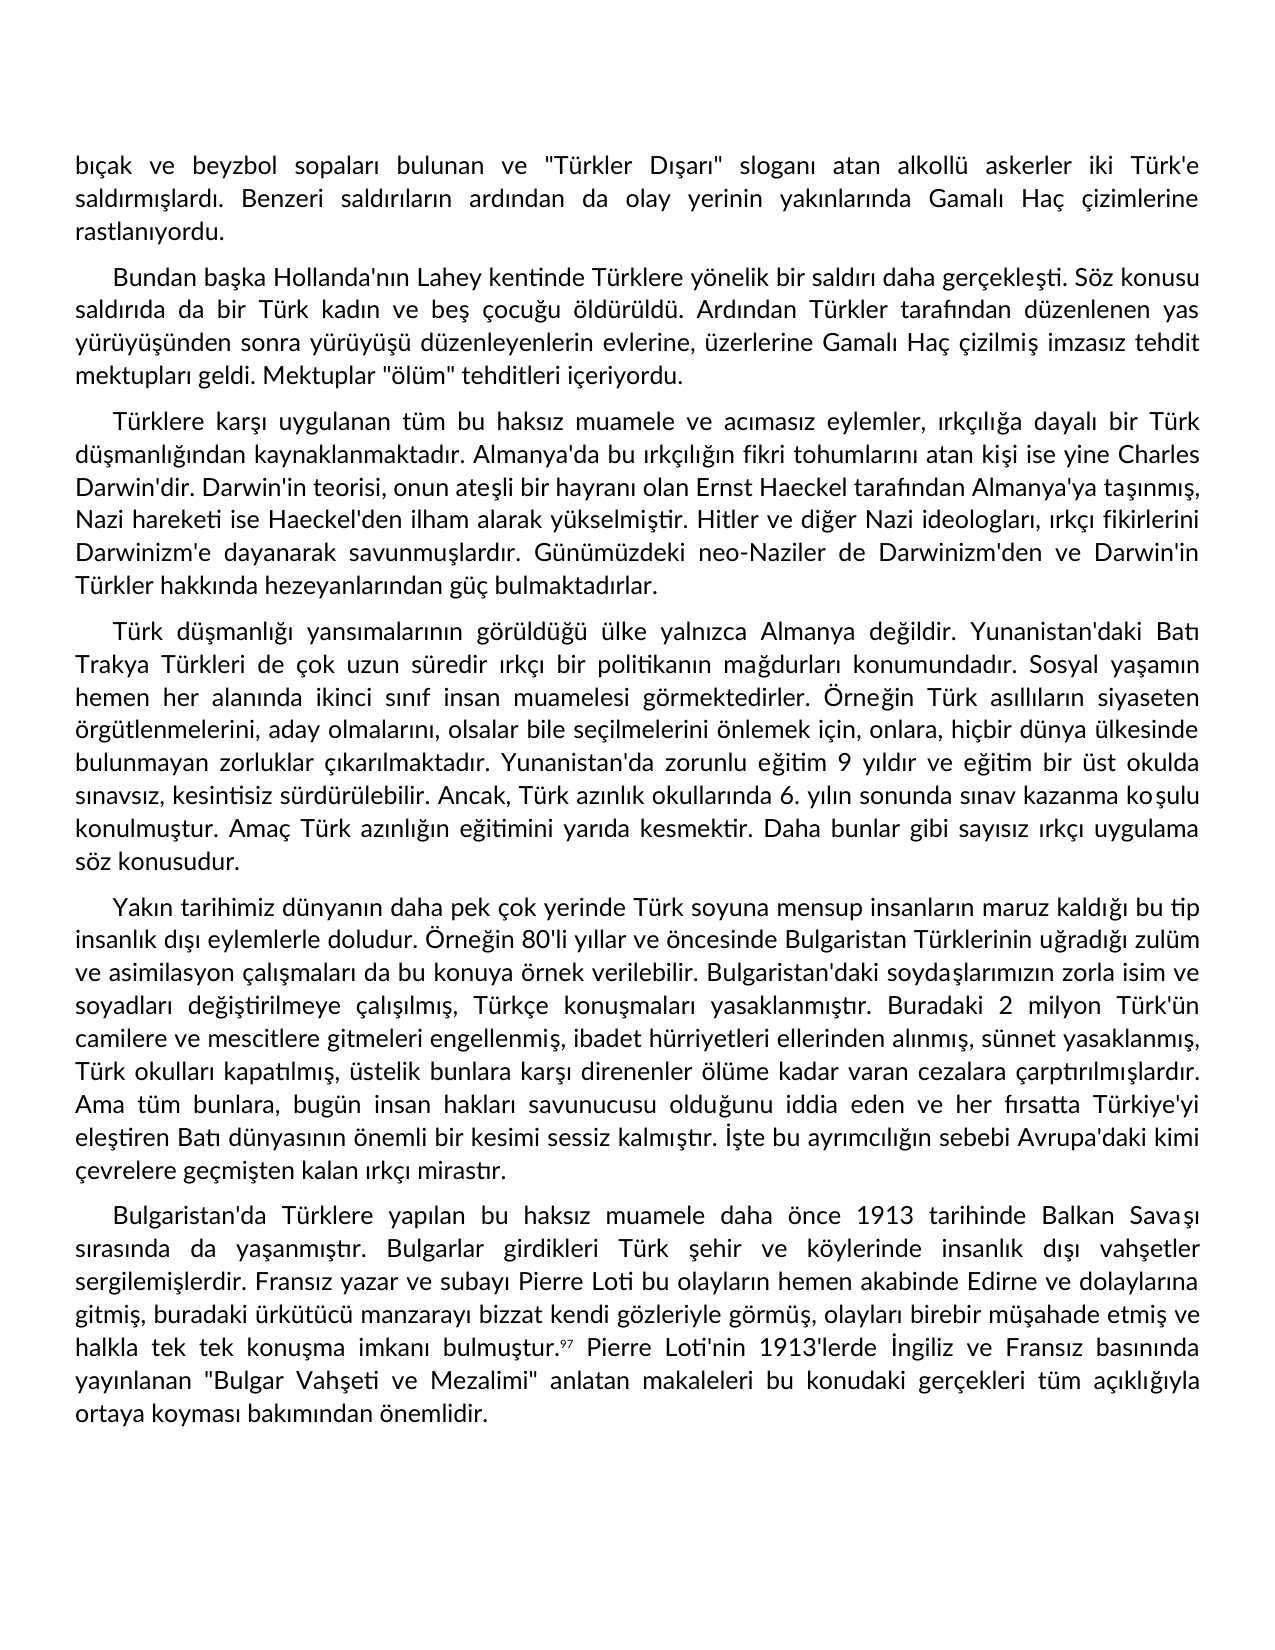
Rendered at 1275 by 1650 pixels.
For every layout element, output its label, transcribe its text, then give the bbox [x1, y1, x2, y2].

text bıçak ve beyzbol sopaları bulunan ve "Türkler Dışarı" sloganı atan alkollü askerler iki Türk'e saldırmışlardı. Benzeri saldırıların ardından da olay yerinin yakınlarında Gamalı Haç çizimlerine rastlanıyordu. [75, 150, 1200, 246]
text Bundan başka Hollanda'nın Lahey kentinde Türklere yönelik bir saldırı daha gerçekleşti. Söz konusu saldırıda da bir Türk kadın ve beş çocuğu öldürüldü. Ardından Türkler tarafından düzenlenen yas yürüyüşünden sonra yürüyüşü düzenleyenlerin evlerine, üzerlerine Gamalı Haç çizilmiş imzasız tehdit mektupları geldi. Mektuplar "ölüm" tehditleri içeriyordu. [75, 261, 1200, 390]
text Türk düşmanlığı yansımalarının görüldüğü ülke yalnızca Almanya değildir. Yunanistan'daki Batı Trakya Türkleri de çok uzun süredir ırkçı bir politikanın mağdurları konumundadır. Sosyal yaşamın hemen her alanında ikinci sınıf insan muamelesi görmektedirler. Örneğin Türk asıllıların siyaseten örgütlenmelerini, aday olmalarını, olsalar bile seçilmelerini önlemek için, onlara, hiçbir dünya ülkesinde bulunmayan zorluklar çıkarılmaktadır. Yunanistan'da zorunlu eğitim 9 yıldır ve eğitim bir üst okulda sınavsız, kesintisiz sürdürülebilir. Ancak, Türk azınlık okullarında 6. yılın sonunda sınav kazanma koşulu konulmuştur. Amaç Türk azınlığın eğitimini yarıda kesmektir. Daha bunlar gibi sayısız ırkçı uygulama söz konusudur. [75, 615, 1200, 876]
text Türklere karşı uygulanan tüm bu haksız muamele ve acımasız eylemler, ırkçılığa dayalı bir Türk düşmanlığından kaynaklanmaktadır. Almanya'da bu ırkçılığın fikri tohumlarını atan kişi ise yine Charles Darwin'dir. Darwin'in teorisi, onun ateşli bir hayranı olan Ernst Haeckel tarafından Almanya'ya taşınmış, Nazi hareketi ise Haeckel'den ilham alarak yükselmiştir. Hitler ve diğer Nazi ideologları, ırkçı fikirlerini Darwinizm'e dayanarak savunmuşlardır. Günümüzdeki neo-Naziler de Darwinizm'den ve Darwin'in Türkler hakkında hezeyanlarından güç bulmaktadırlar. [75, 405, 1200, 600]
text Bulgaristan'da Türklere yapılan bu haksız muamele daha önce 1913 tarihinde Balkan Savaşı sırasında da yaşanmıştır. Bulgarlar girdikleri Türk şehir ve köylerinde insanlık dışı vahşetler sergilemişlerdir. Fransız yazar ve subayı Pierre Loti bu olayların hemen akabinde Edirne ve dolaylarına gitmiş, buradaki ürkütücü manzarayı bizzat kendi gözleriyle görmüş, olayları birebir müşahade etmiş ve halkla tek tek konuşma imkanı bulmuştur.97 Pierre Loti'nin 1913'lerde İngiliz ve Fransız basınında yayınlanan "Bulgar Vahşeti ve Mezalimi" anlatan makaleleri bu konudaki gerçekleri tüm açıklığıyla ortaya koyması bakımından önemlidir. [75, 1200, 1200, 1427]
text Yakın tarihimiz dünyanın daha pek çok yerinde Türk soyuna mensup insanların maruz kaldığı bu tip insanlık dışı eylemlerle doludur. Örneğin 80'li yıllar ve öncesinde Bulgaristan Türklerinin uğradığı zulüm ve asimilasyon çalışmaları da bu konuya örnek verilebilir. Bulgaristan'daki soydaşlarımızın zorla isim ve soyadları değiştirilmeye çalışılmış, Türkçe konuşmaları yasaklanmıştır. Buradaki 2 milyon Türk'ün camilere ve mescitlere gitmeleri engellenmiş, ibadet hürriyetleri ellerinden alınmış, sünnet yasaklanmış, Türk okulları kapatılmış, üstelik bunlara karşı direnenler ölüme kadar varan cezalara çarptırılmışlardır. Ama tüm bunlara, bugün insan hakları savunucusu olduğunu iddia eden ve her fırsatta Türkiye'yi eleştiren Batı dünyasının önemli bir kesimi sessiz kalmıştır. İşte bu ayrımcılığın sebebi Avrupa'daki kimi çevrelere geçmişten kalan ırkçı mirastır. [75, 891, 1200, 1184]
